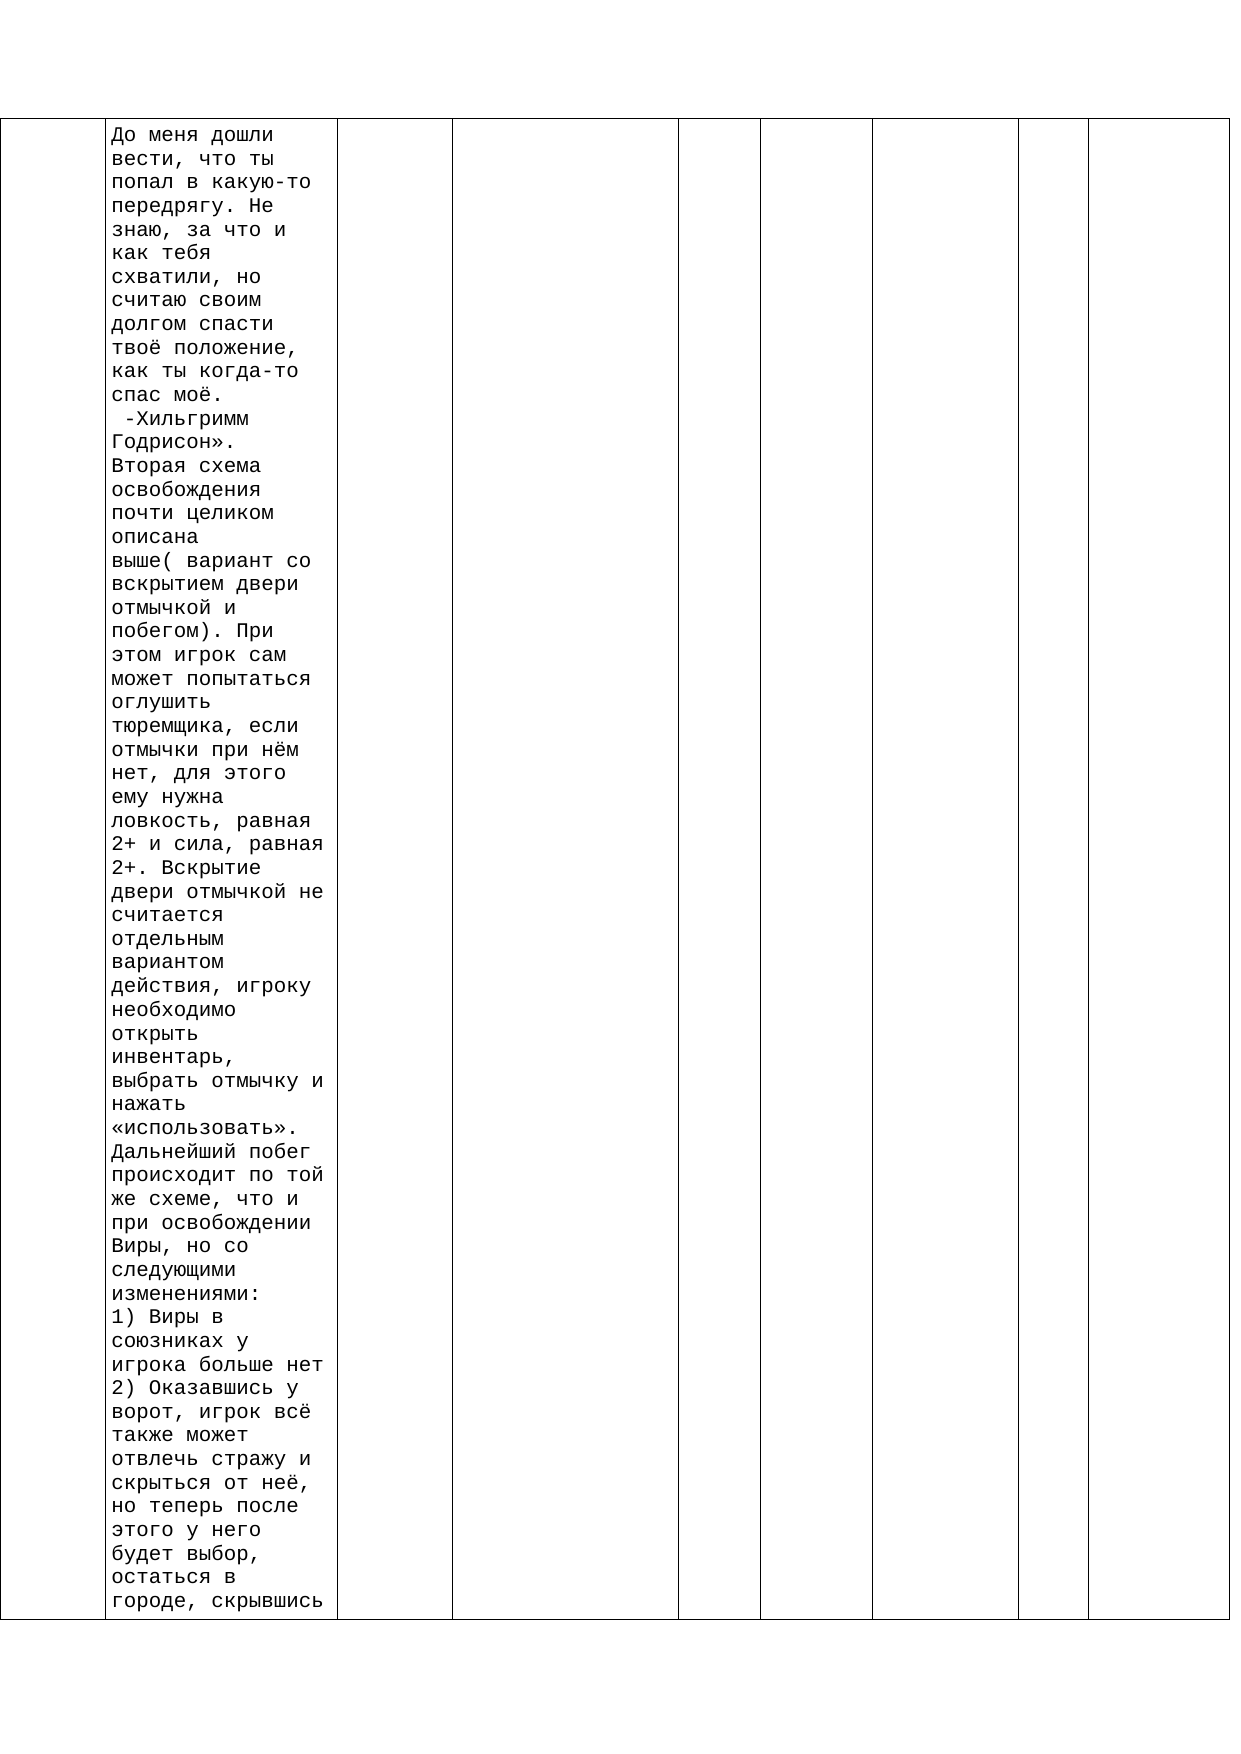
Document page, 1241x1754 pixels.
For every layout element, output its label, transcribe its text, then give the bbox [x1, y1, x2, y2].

table_cell [873, 119, 1018, 1619]
table_cell [338, 119, 452, 1619]
table_cell [1, 119, 105, 1619]
table_cell [1089, 119, 1229, 1619]
table_cell До меня дошли вести, что ты попал в какую-то передрягу. Не знаю, за что и как тебя схватили, но считаю своим долгом спасти твоё положение, как ты когда-то спас моё. -Хильгримм Годрисон». Вторая схема освобождения почти целиком описана выше( вариант со вскрытием двери отмычкой и побегом). При этом игрок сам может попытаться оглушить тюремщика, если отмычки при нём нет, для этого ему нужна ловкость, равная 2+ и сила, равная 2+. Вскрытие двери отмычкой не считается отдельным вариантом действия, игроку необходимо открыть инвентарь, выбрать отмычку и нажать «использовать». Дальнейший побег происходит по той же схеме, что и при освобождении Виры, но со следующими изменениями: 1) Виры в союзниках у игрока больше нет 2) Оказавшись у ворот, игрок всё также может отвлечь стражу и скрыться от неё, но теперь после этого у него будет выбор, остаться в городе, скрывшись [106, 119, 337, 1619]
table_cell [761, 119, 872, 1619]
table_cell [679, 119, 760, 1619]
table_cell [453, 119, 678, 1619]
table_cell [1019, 119, 1088, 1619]
